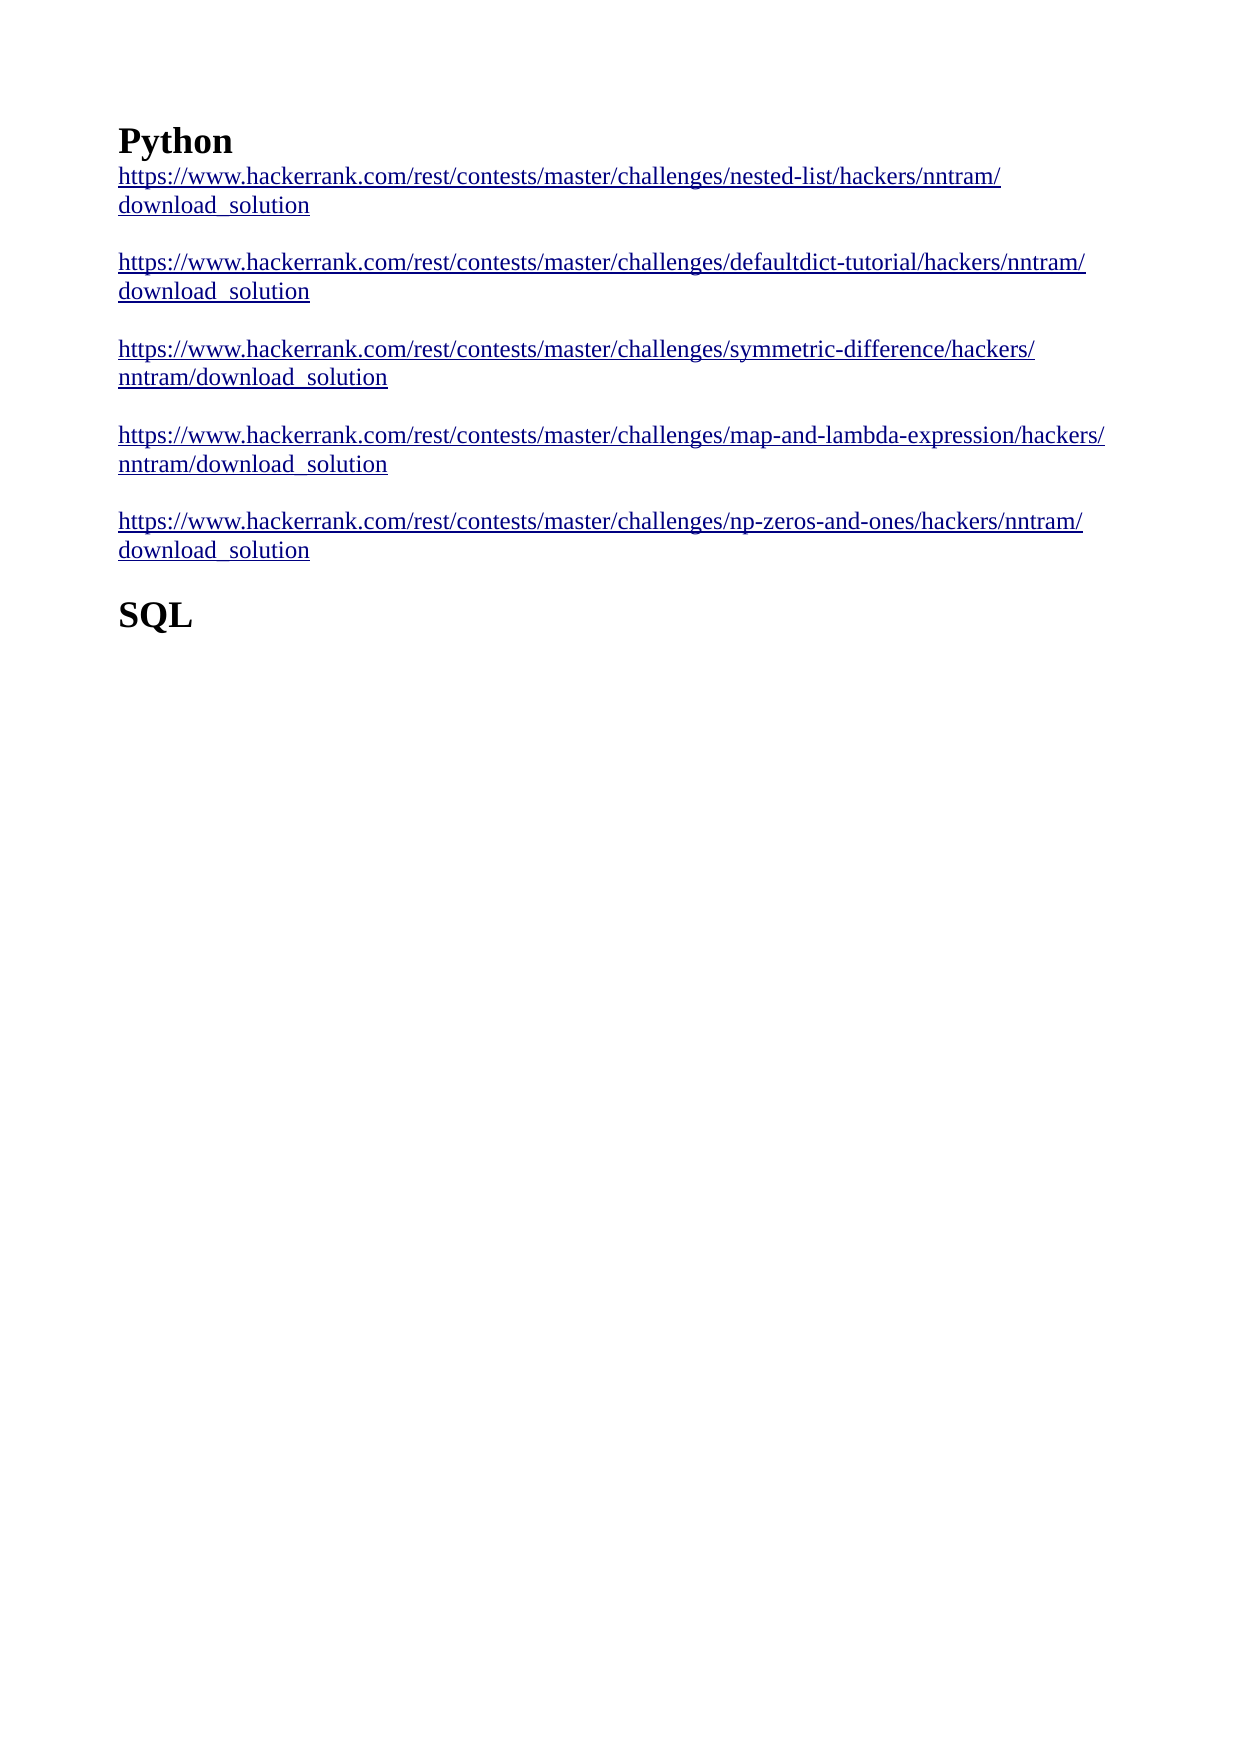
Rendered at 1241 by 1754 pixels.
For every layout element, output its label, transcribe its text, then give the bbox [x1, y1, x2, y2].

text https://www.hackerrank.com/rest/contests/master/challenges/map-and-lambda-expression/hackers/nntram/download_solution [118, 420, 1122, 477]
text https://www.hackerrank.com/rest/contests/master/challenges/symmetric-difference/hackers/nntram/download_solution [118, 334, 1122, 391]
text SQL [118, 592, 1122, 636]
text https://www.hackerrank.com/rest/contests/master/challenges/np-zeros-and-ones/hackers/nntram/download_solution [118, 506, 1122, 564]
text https://www.hackerrank.com/rest/contests/master/challenges/nested-list/hackers/nntram/download_solution [118, 161, 1122, 219]
text Python [118, 118, 1122, 161]
text https://www.hackerrank.com/rest/contests/master/challenges/defaultdict-tutorial/hackers/nntram/download_solution [118, 247, 1122, 305]
